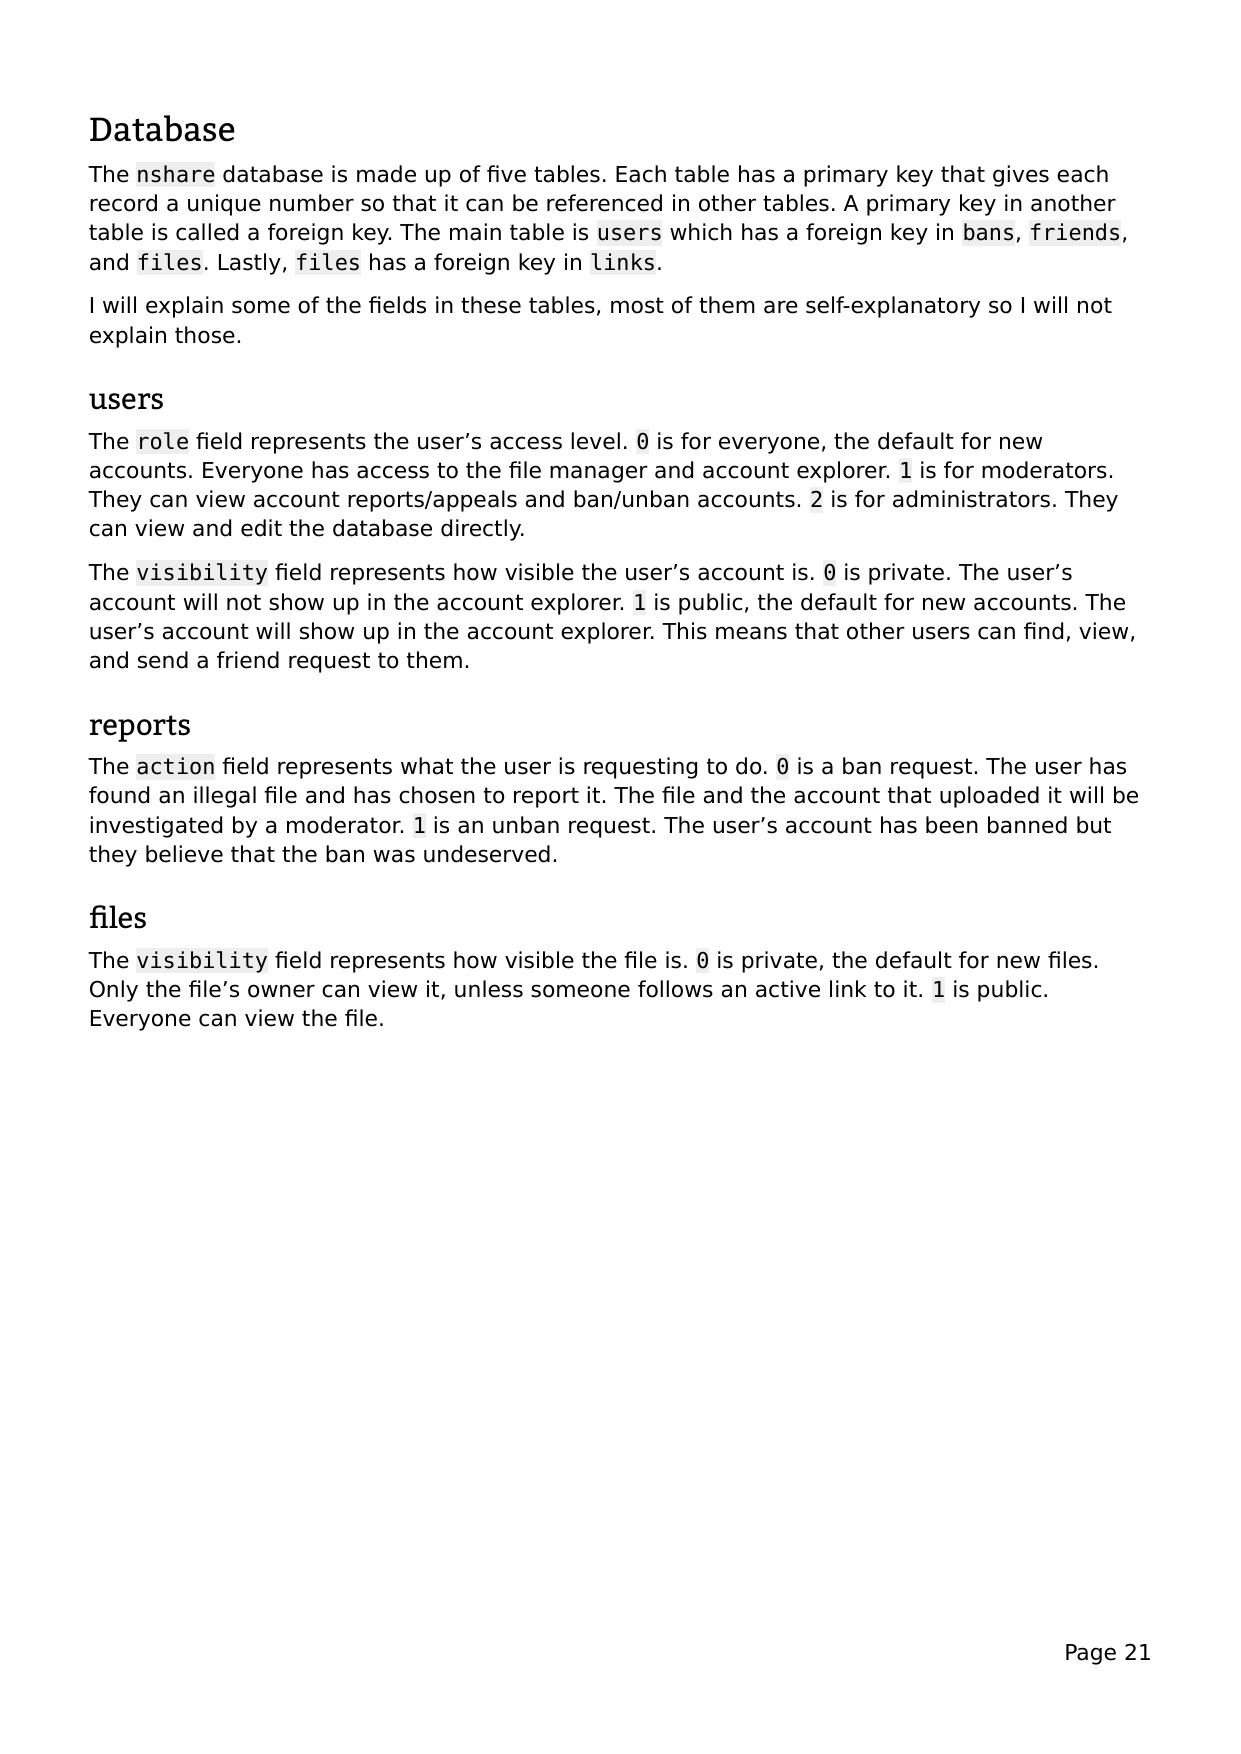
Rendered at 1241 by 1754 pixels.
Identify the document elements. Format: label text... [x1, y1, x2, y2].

subtitle users [88, 381, 1152, 416]
text The visibility field represents how visible the user’s account is. 0 is private. The user’s account will not show up in the account explorer. 1 is public, the default for new accounts. The user’s account will show up in the account explorer. This means that other users can find, view, and send a friend request to them. [88, 560, 1152, 674]
text The role field represents the user’s access level. 0 is for everyone, the default for new accounts. Everyone has access to the file manager and account explorer. 1 is for moderators. They can view account reports/appeals and ban/unban accounts. 2 is for administrators. They can view and edit the database directly. [88, 429, 1152, 542]
subtitle files [88, 900, 1152, 935]
text The visibility field represents how visible the file is. 0 is private, the default for new files. Only the file’s owner can view it, unless someone follows an active link to it. 1 is public. Everyone can view the file. [88, 948, 1152, 1032]
subtitle Database [88, 109, 1152, 149]
text The action field represents what the user is requesting to do. 0 is a ban request. The user has found an illegal file and has chosen to report it. The file and the account that uploaded it will be investigated by a moderator. 1 is an unban request. The user’s account has been banned but they believe that the ban was undeserved. [88, 754, 1152, 867]
text The nshare database is made up of five tables. Each table has a primary key that gives each record a unique number so that it can be referenced in other tables. A primary key in another table is called a foreign key. The main table is users which has a foreign key in bans, friends, and files. Lastly, files has a foreign key in links. [88, 162, 1152, 275]
subtitle reports [88, 707, 1152, 742]
text I will explain some of the fields in these tables, most of them are self-explanatory so I will not explain those. [88, 293, 1152, 348]
